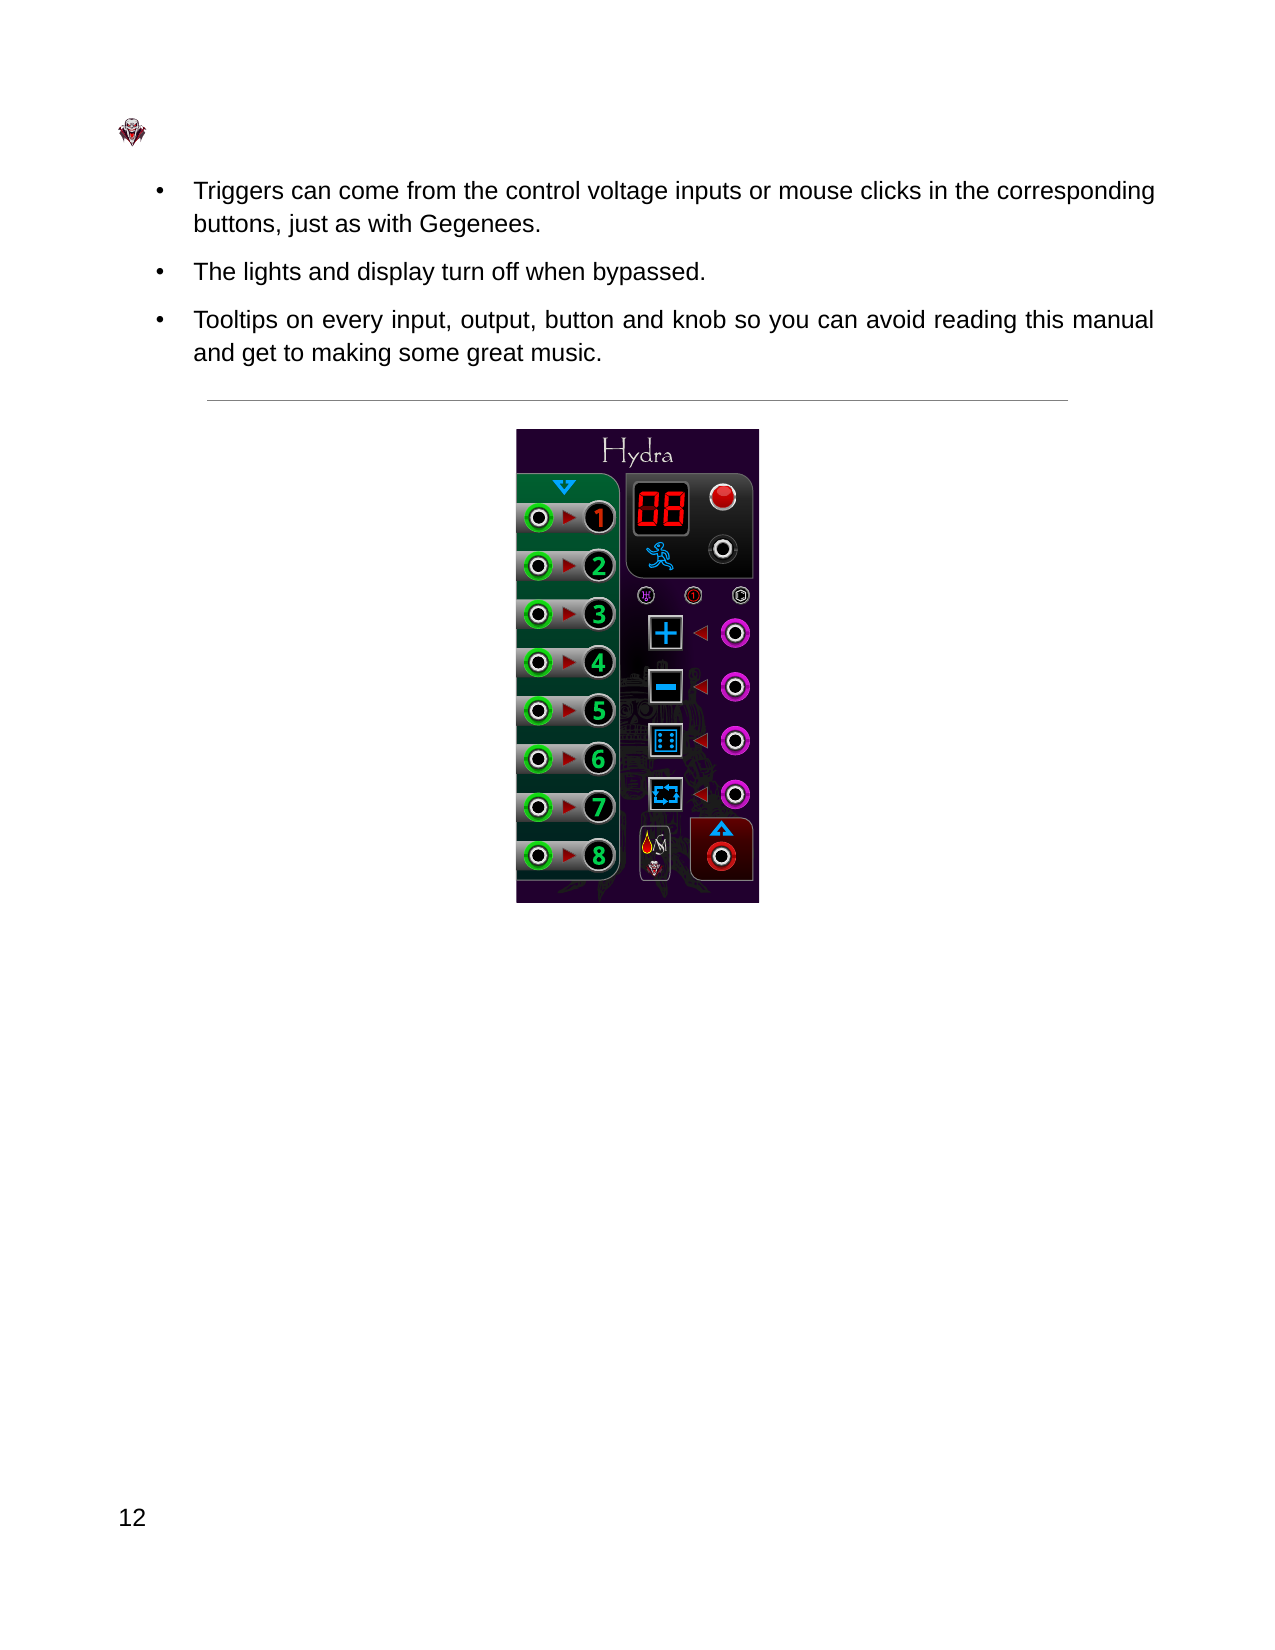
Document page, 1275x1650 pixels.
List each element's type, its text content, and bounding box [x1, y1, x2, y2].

list Triggers can come from the control voltage inputs or mouse clicks in the corresponding buttons, just as with Gegenees. [156, 176, 1157, 238]
list Tooltips on every input, output, button and knob so you can avoid reading this manual and get to making some great music. [156, 305, 1157, 367]
list The lights and display turn off when bypassed. [156, 257, 1157, 286]
